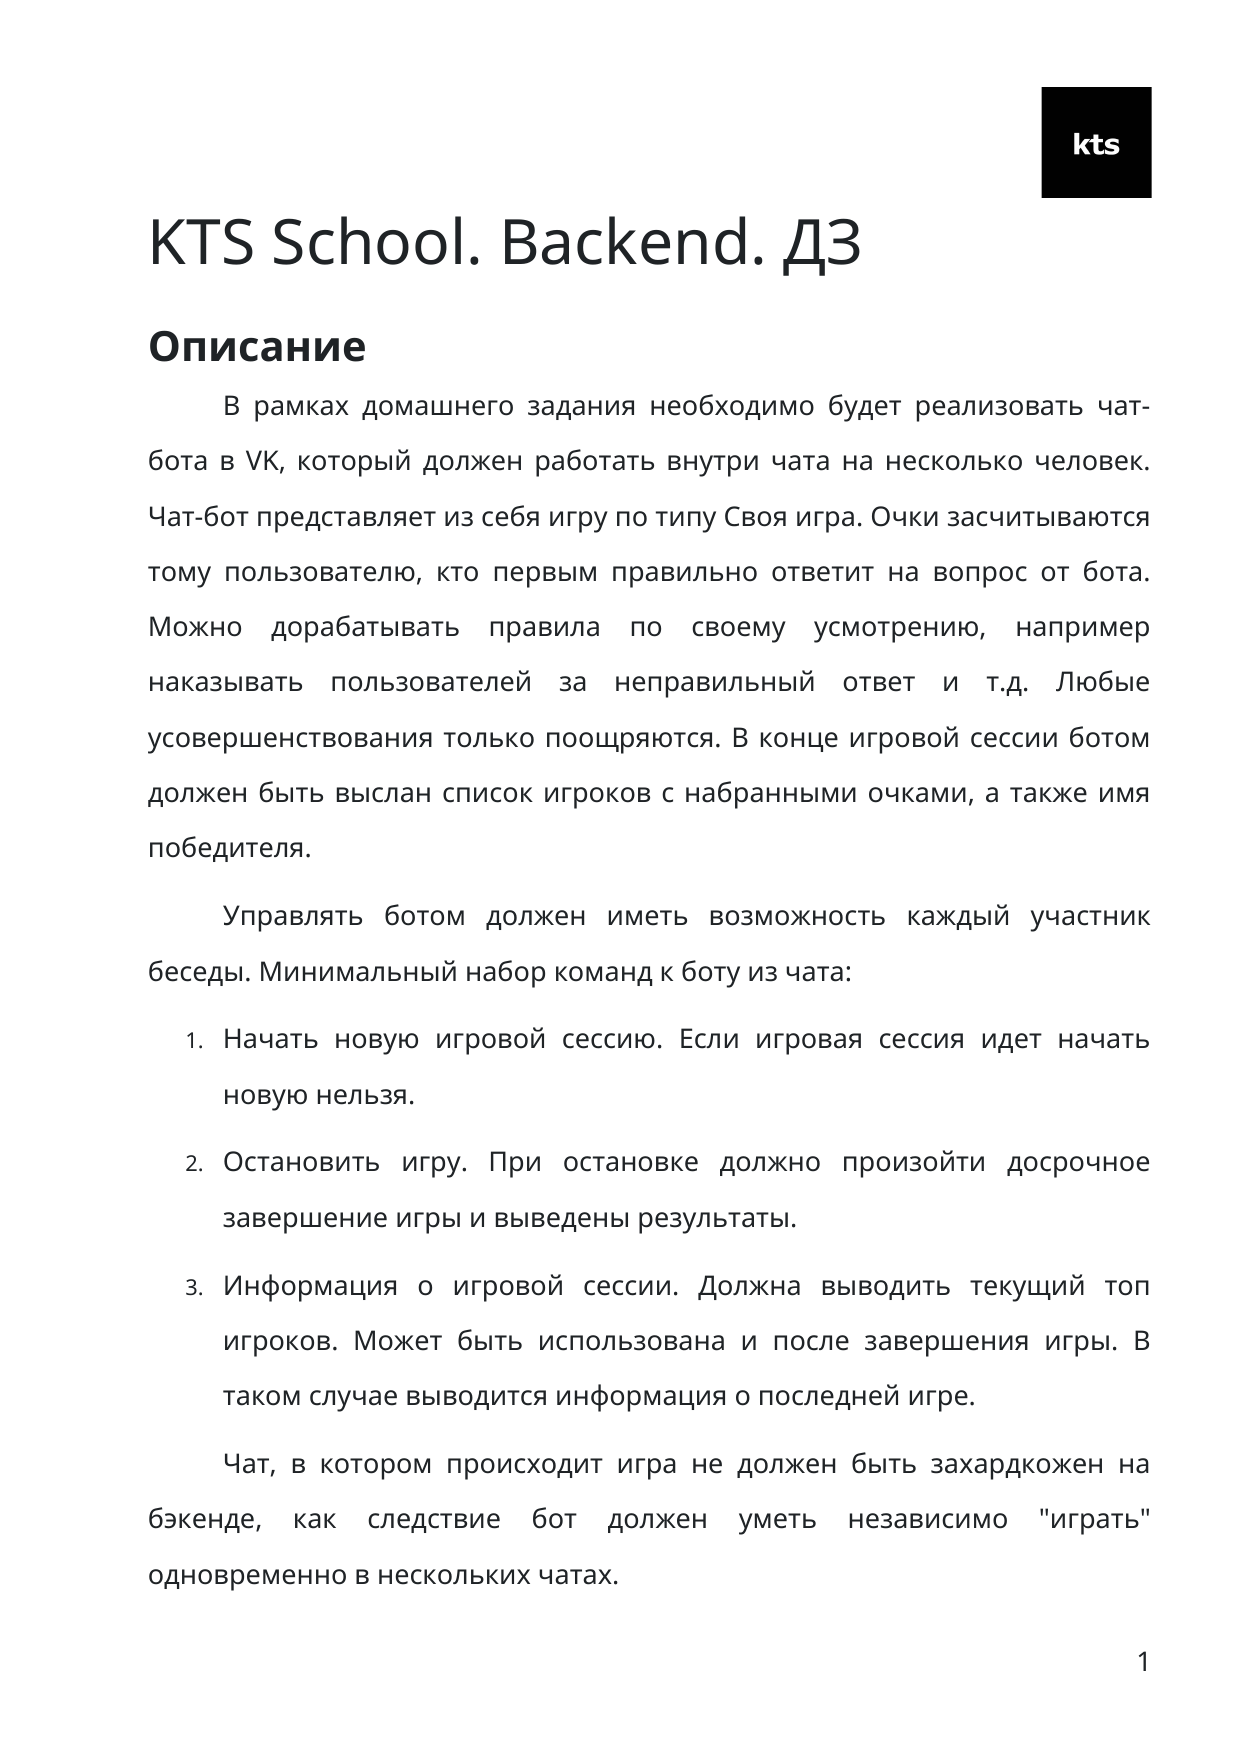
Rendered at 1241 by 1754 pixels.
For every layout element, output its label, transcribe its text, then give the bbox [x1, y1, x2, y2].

picture [1041, 87, 1152, 198]
list Начать новую игровой сессию. Если игровая сессия идет начать новую нельзя. [185, 1020, 1152, 1112]
subtitle Описание [148, 317, 1152, 374]
list Информация о игровой сессии. Должна выводить текущий топ игроков. Может быть использована и после завершения игры. В таком случае выводится информация о последней игре. [185, 1266, 1152, 1413]
text Чат, в котором происходит игра не должен быть захардкожен на бэкенде, как следствие бот должен уметь независимо "играть" одновременно в нескольких чатах. [148, 1444, 1152, 1592]
text В рамках домашнего задания необходимо будет реализовать чат-бота в VK, который должен работать внутри чата на несколько человек. Чат-бот представляет из себя игру по типу Своя игра. Очки засчитываются тому пользователю, кто первым правильно ответит на вопрос от бота. Можно дорабатывать правила по своему усмотрению, например наказывать пользователей за неправильный ответ и т.д. Любые усовершенствования только поощряются. В конце игровой сессии ботом должен быть выслан список игроков с набранными очками, а также имя победителя. [148, 386, 1152, 866]
text Управлять ботом должен иметь возможность каждый участник беседы. Минимальный набор команд к боту из чата: [148, 897, 1152, 989]
list Остановить игру. При остановке должно произойти досрочное завершение игры и выведены результаты. [185, 1143, 1152, 1235]
title KTS School. Backend. ДЗ [148, 198, 1152, 283]
